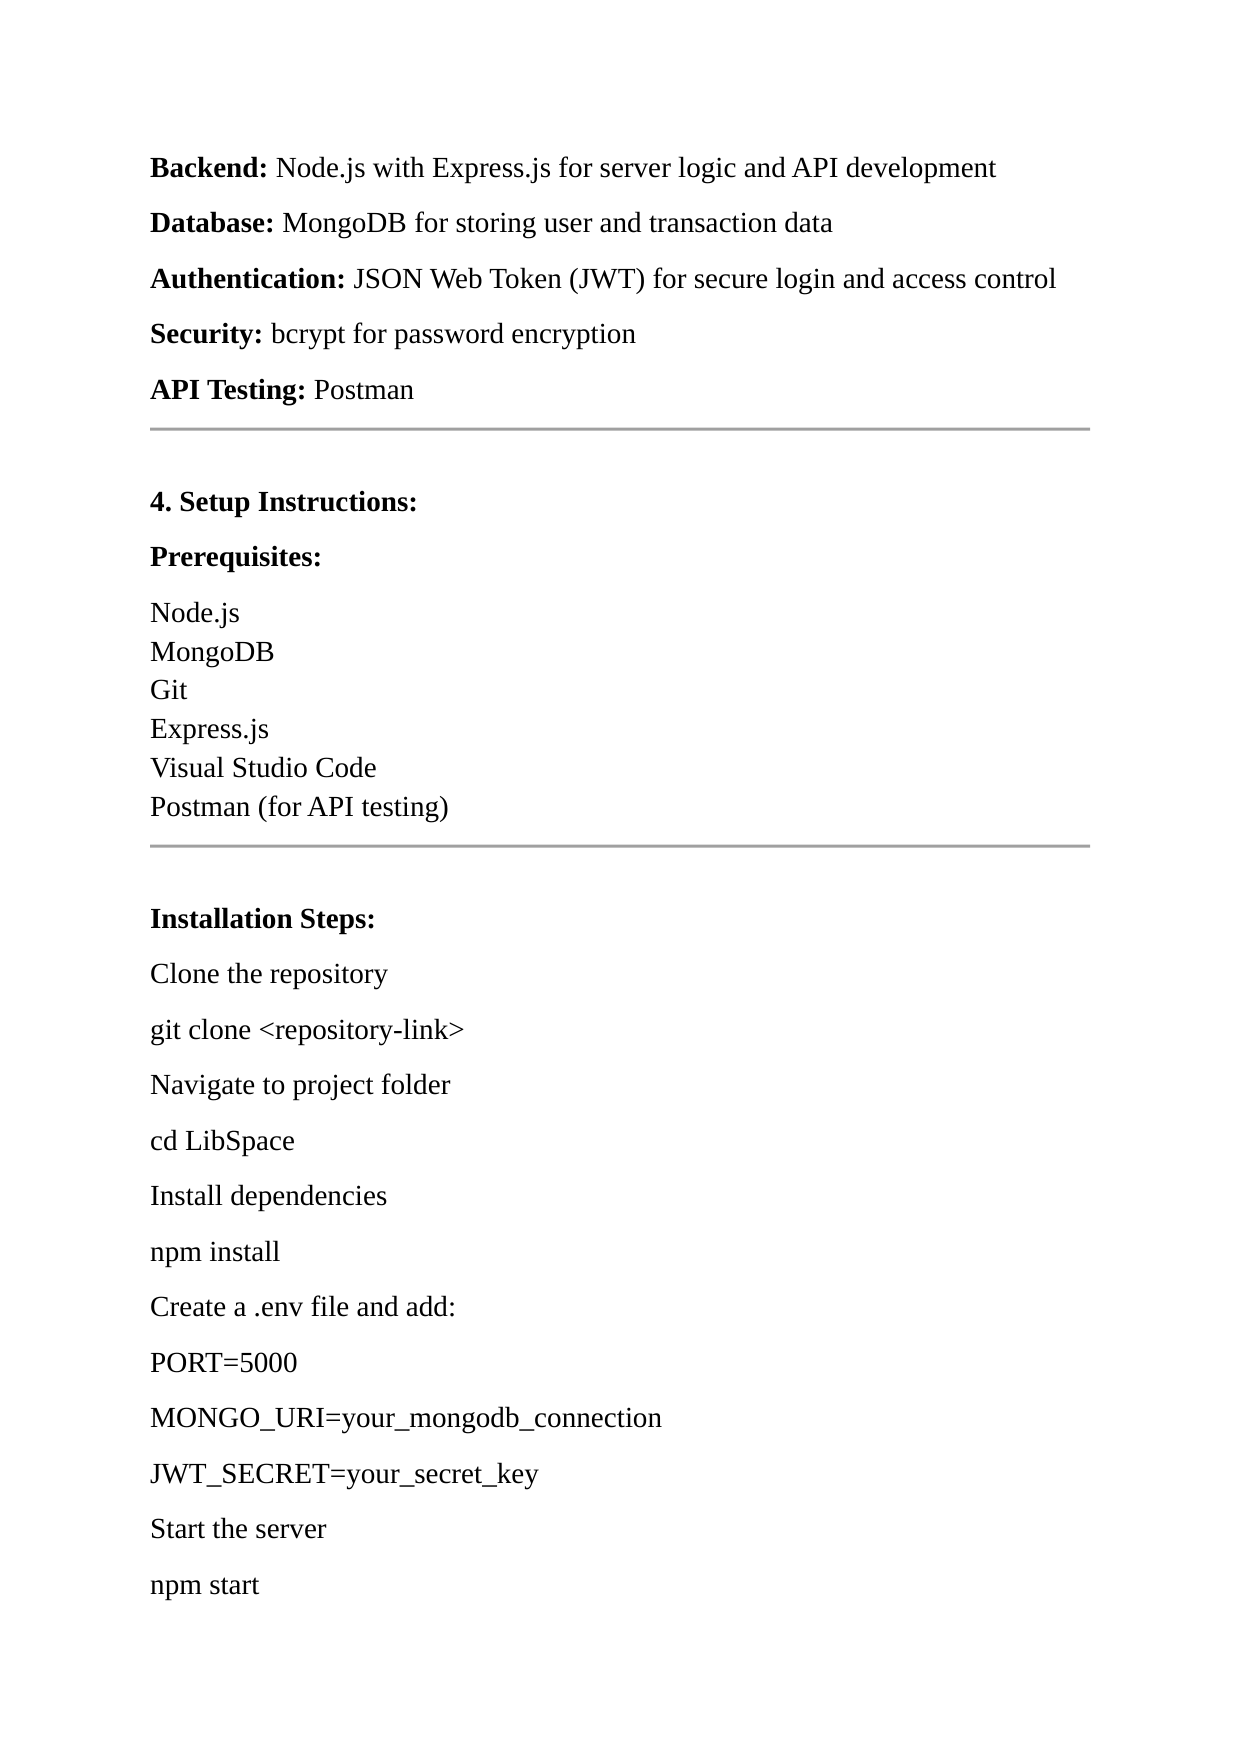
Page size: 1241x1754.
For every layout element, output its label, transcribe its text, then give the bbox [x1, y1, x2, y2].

text Node.js MongoDB Git Express.js Visual Studio Code Postman (for API testing) [150, 595, 1090, 823]
text Start the server [150, 1511, 1090, 1545]
text Backend: Node.js with Express.js for server logic and API development [150, 150, 1090, 183]
text Installation Steps: [150, 901, 1090, 934]
text Navigate to project folder [150, 1067, 1090, 1101]
text Create a .env file and add: [150, 1289, 1090, 1323]
text Authentication: JSON Web Token (JWT) for secure login and access control [150, 261, 1090, 294]
text 4. Setup Instructions: [150, 484, 1090, 517]
text Security: bcrypt for password encryption [150, 317, 1090, 350]
text Database: MongoDB for storing user and transaction data [150, 206, 1090, 239]
text git clone <repository-link> [150, 1012, 1090, 1045]
text API Testing: Postman [150, 372, 1090, 406]
text cd LibSpace [150, 1123, 1090, 1156]
text Prerequisites: [150, 539, 1090, 573]
text JWT_SECRET=your_secret_key [150, 1456, 1090, 1489]
text PORT=5000 [150, 1345, 1090, 1378]
text MONGO_URI=your_mongodb_connection [150, 1400, 1090, 1434]
text Install dependencies [150, 1178, 1090, 1212]
text npm start [150, 1567, 1090, 1601]
text Clone the repository [150, 956, 1090, 990]
text npm install [150, 1234, 1090, 1267]
